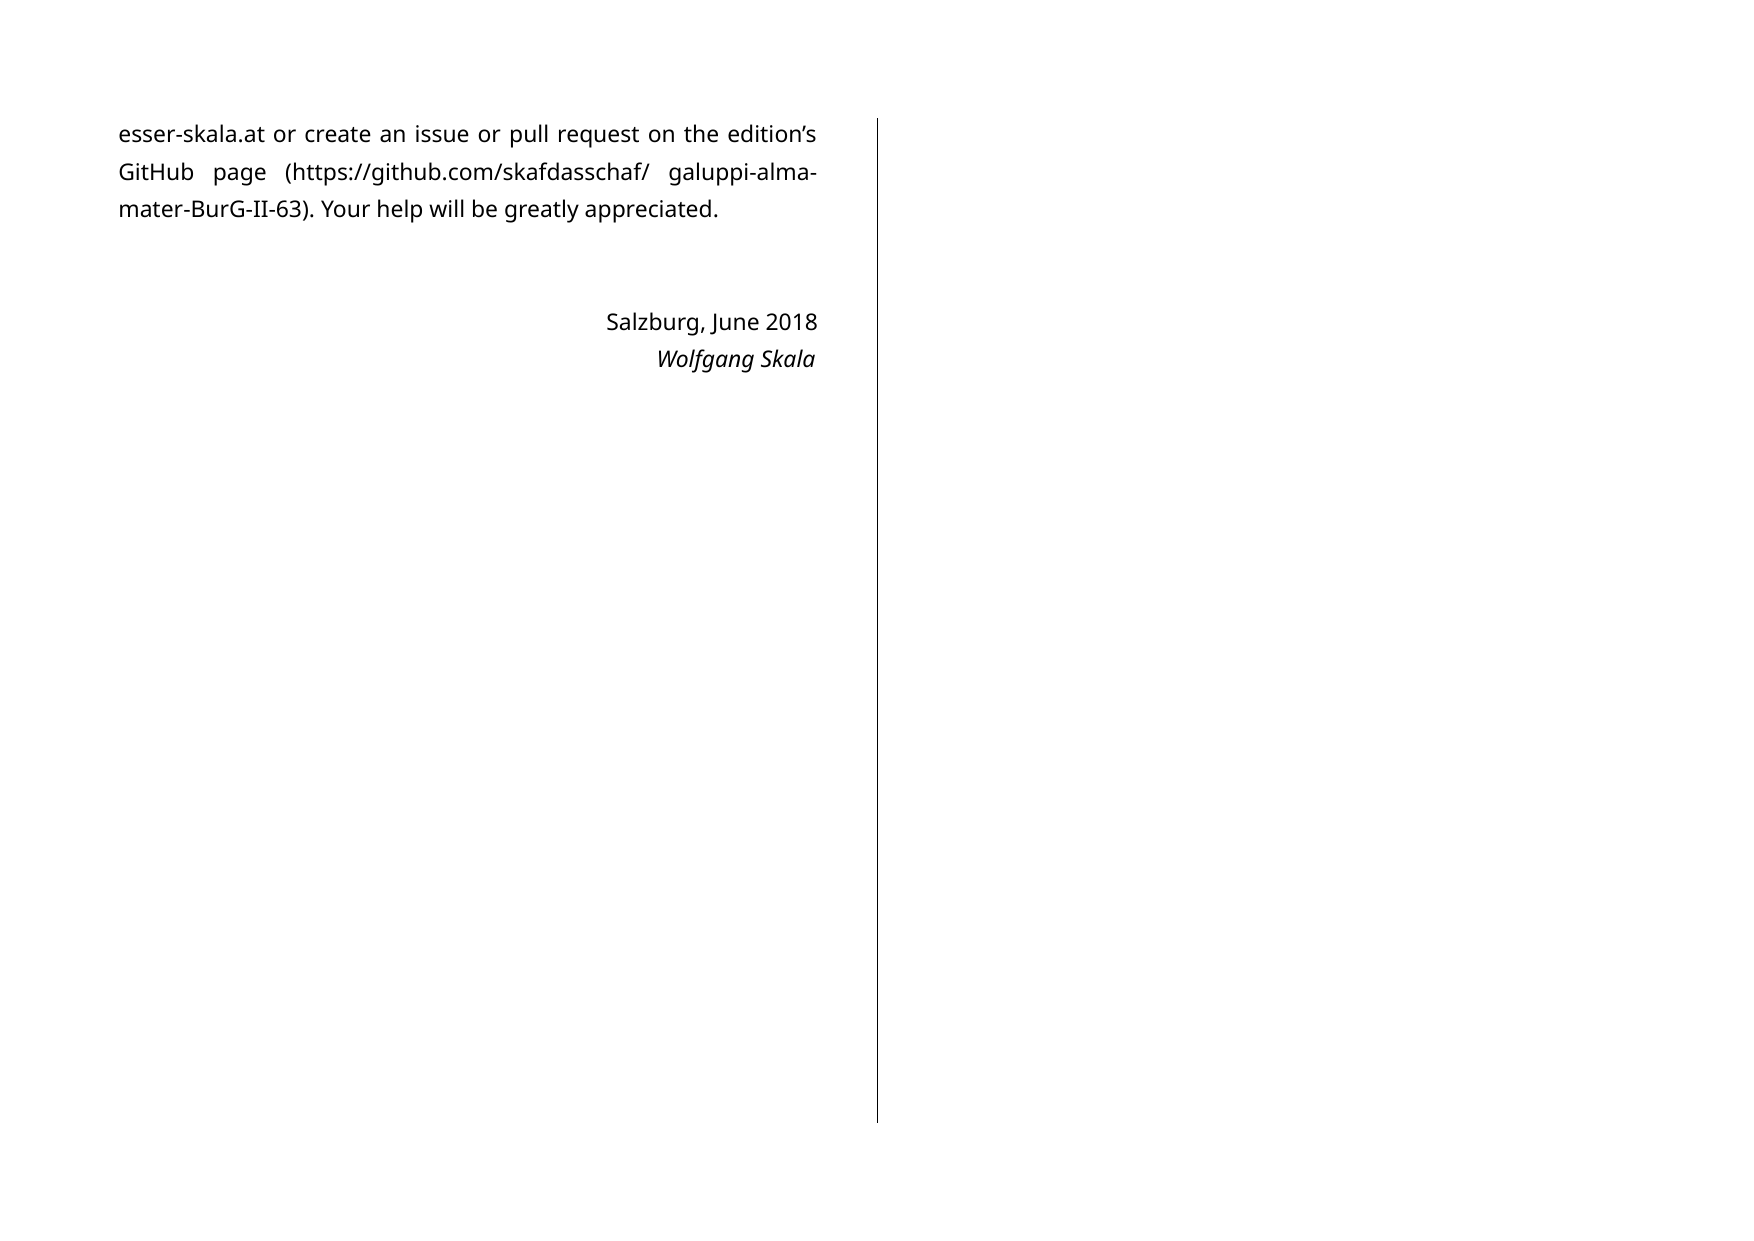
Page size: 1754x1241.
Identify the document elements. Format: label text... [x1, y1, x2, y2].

text esser-skala.at or create an issue or pull request on the edition’s GitHub page (https://github.com/skafdasschaf/ galuppi-alma-mater-BurG-II-63). Your help will be greatly appreciated. [118, 118, 818, 224]
text Salzburg, June 2018 Wolfgang Skala [118, 306, 818, 374]
